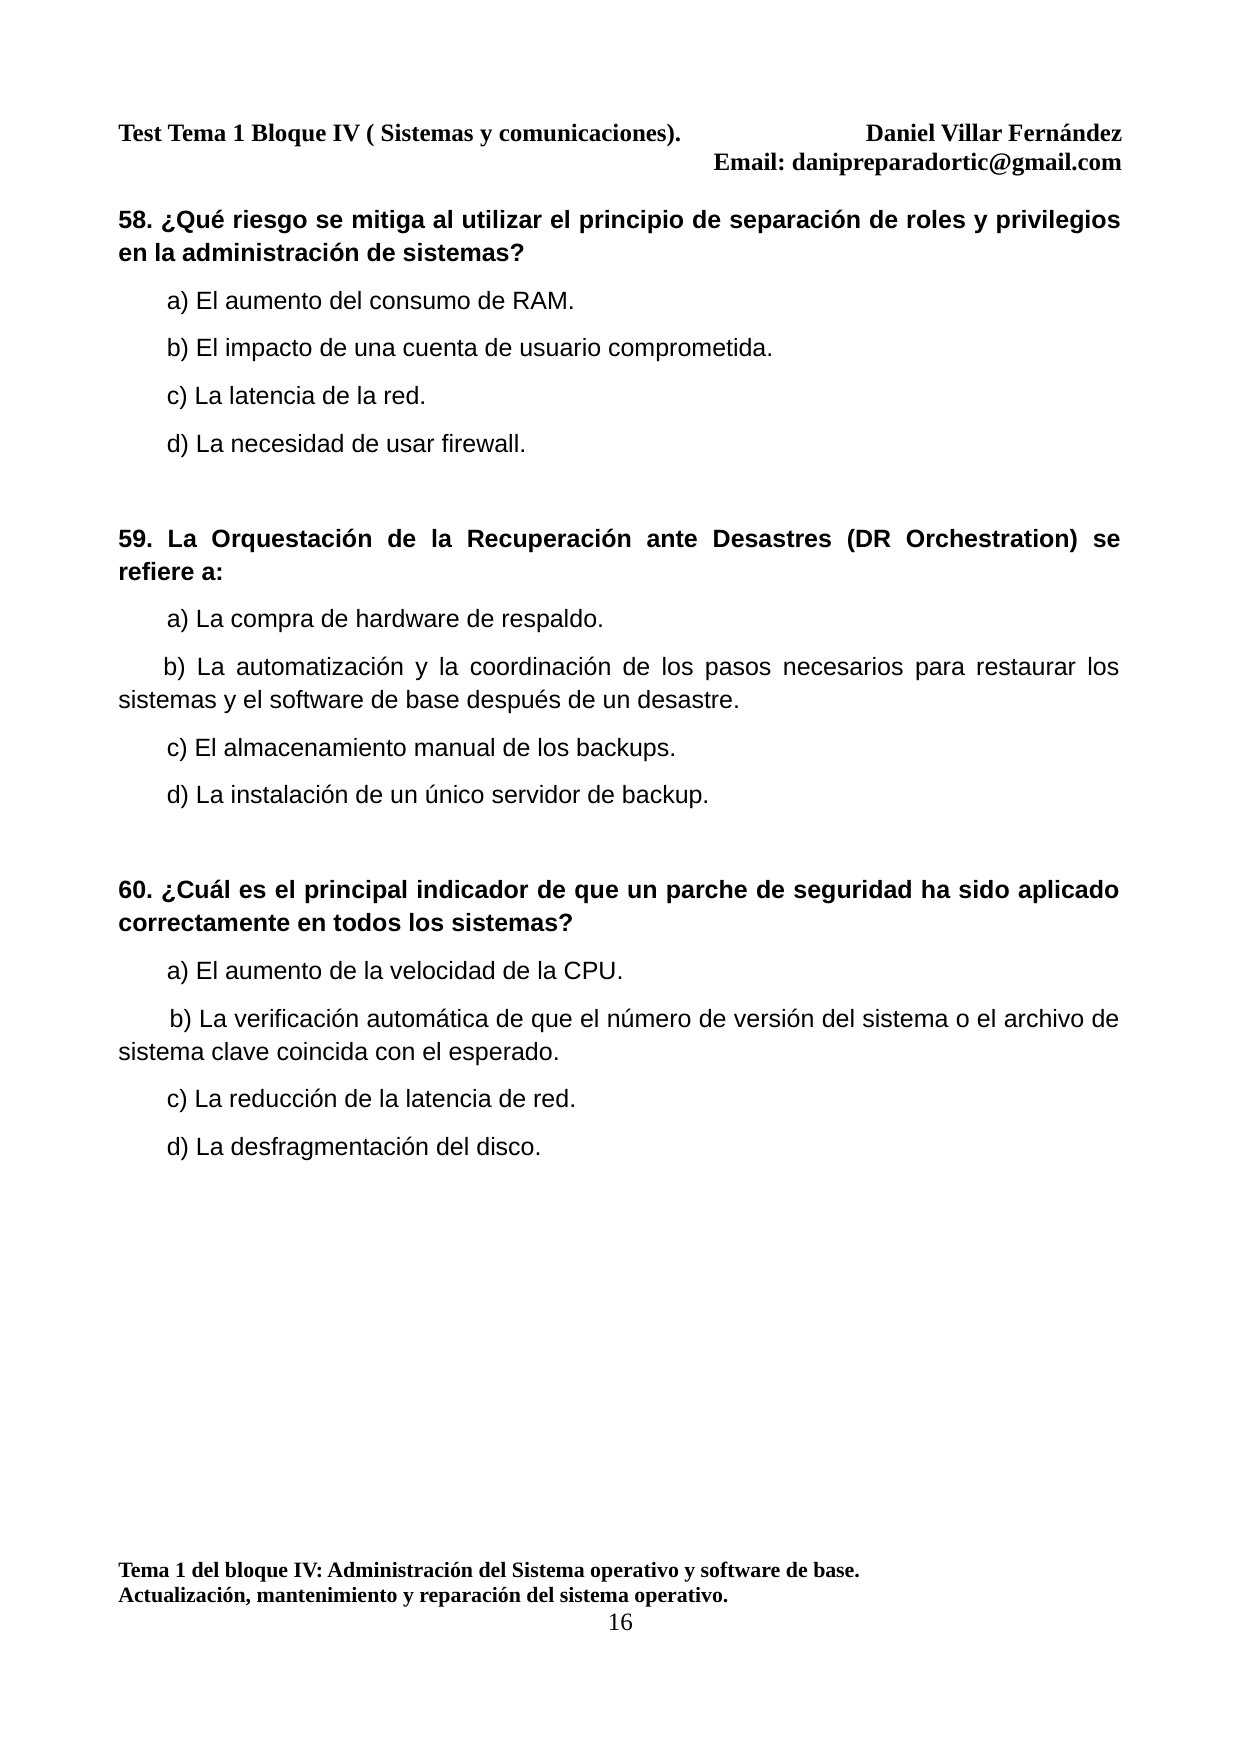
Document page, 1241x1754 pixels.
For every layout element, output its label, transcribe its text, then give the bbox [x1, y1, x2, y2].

text 59. La Orquestación de la Recuperación ante Desastres (DR Orchestration) se refiere a: [118, 524, 1122, 586]
text b) El impacto de una cuenta de usuario comprometida. [118, 333, 1122, 362]
text c) La latencia de la red. [118, 381, 1122, 410]
text b) La automatización y la coordinación de los pasos necesarios para restaurar los sistemas y el software de base después de un desastre. [118, 652, 1122, 714]
text a) El aumento del consumo de RAM. [118, 286, 1122, 314]
text 58. ¿Qué riesgo se mitiga al utilizar el principio de separación de roles y privilegios en la administración de sistemas? [118, 205, 1122, 267]
text d) La necesidad de usar firewall. [118, 428, 1122, 457]
text 60. ¿Cuál es el principal indicador de que un parche de seguridad ha sido aplicado correctamente en todos los sistemas? [118, 875, 1122, 937]
text b) La verificación automática de que el número de versión del sistema o el archivo de sistema clave coincida con el esperado. [118, 1004, 1122, 1065]
text c) La reducción de la latencia de red. [118, 1084, 1122, 1113]
text d) La instalación de un único servidor de backup. [118, 780, 1122, 809]
text a) El aumento de la velocidad de la CPU. [118, 956, 1122, 985]
text c) El almacenamiento manual de los backups. [118, 733, 1122, 761]
text a) La compra de hardware de respaldo. [118, 604, 1122, 633]
text d) La desfragmentación del disco. [118, 1132, 1122, 1161]
